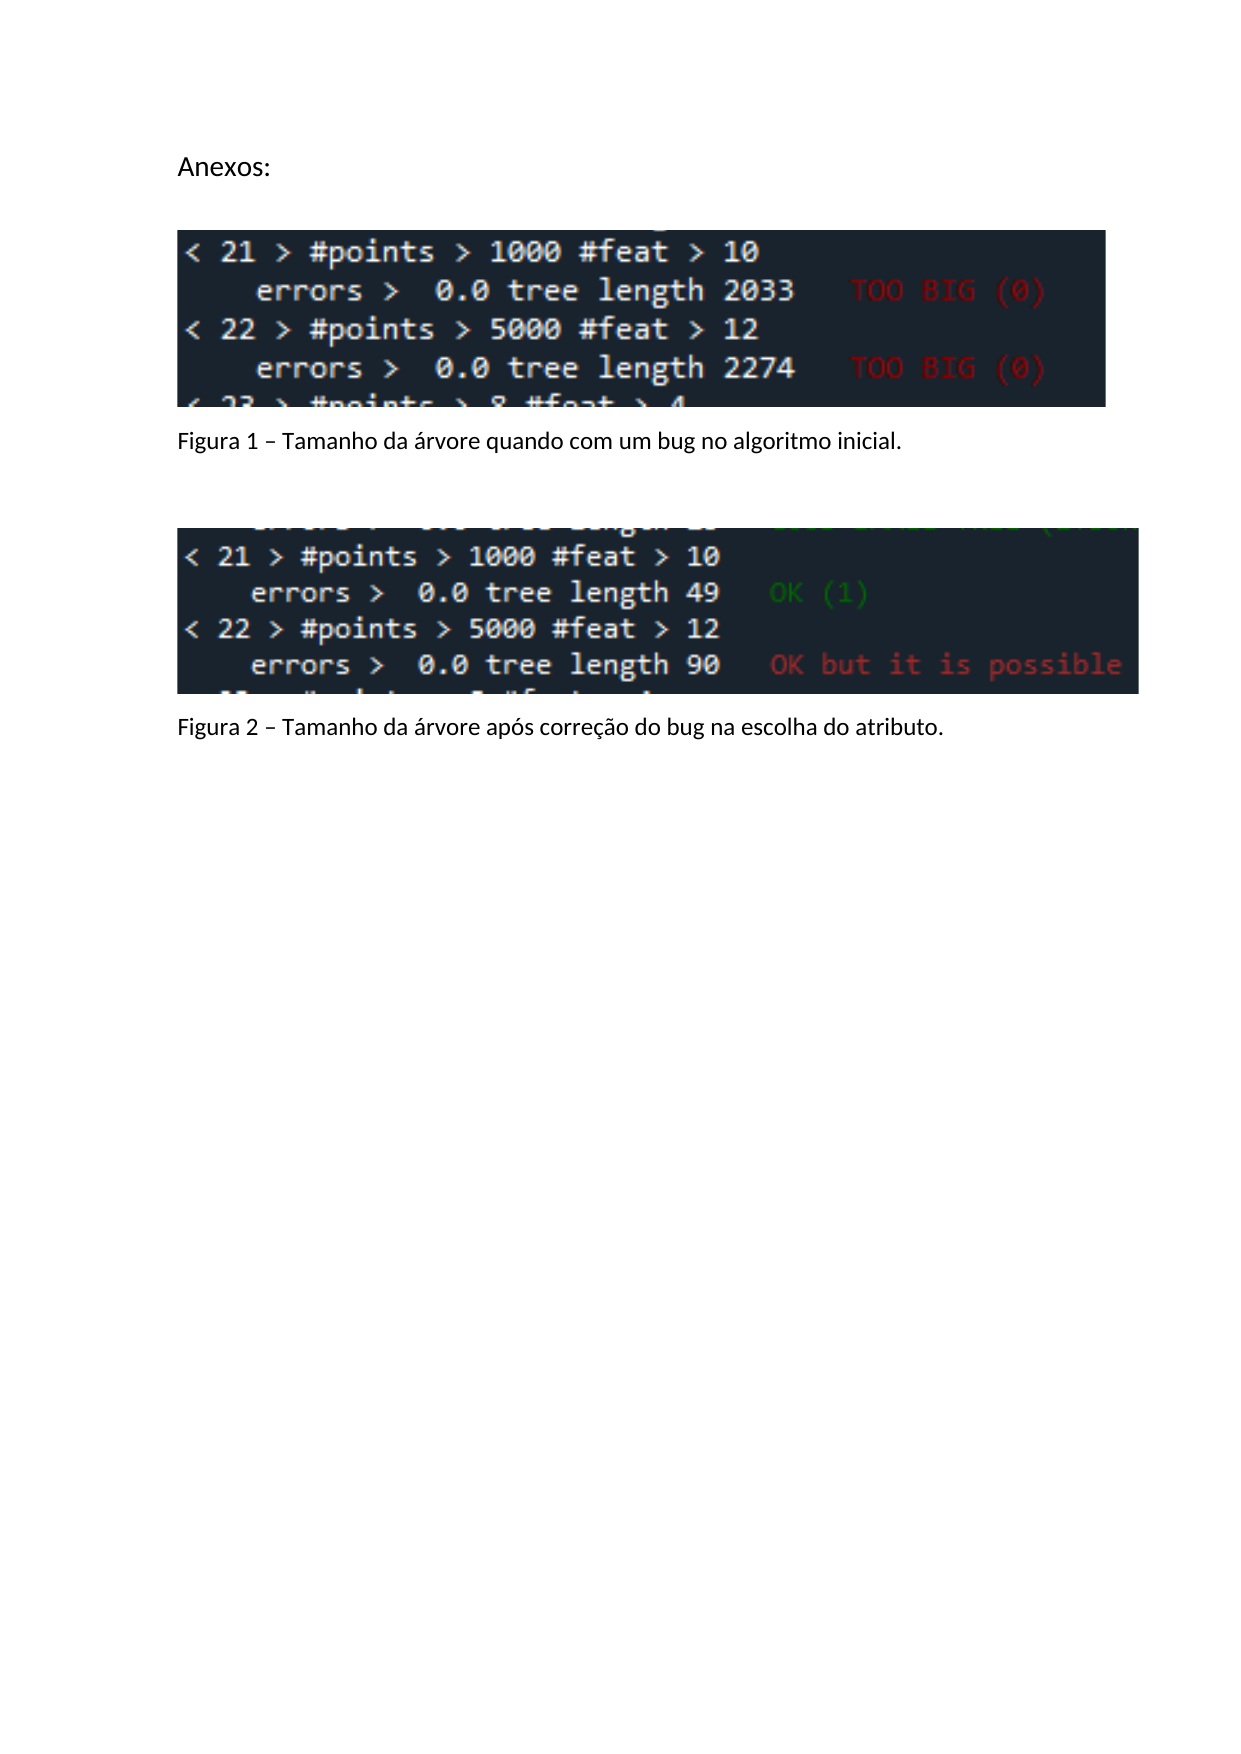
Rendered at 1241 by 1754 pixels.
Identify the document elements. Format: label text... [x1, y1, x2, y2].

text Anexos: [177, 148, 1063, 183]
text Figura 2 – Tamanho da árvore após correção do bug na escolha do atributo. [177, 711, 1063, 742]
text Figura 1 – Tamanho da árvore quando com um bug no algoritmo inicial. [177, 425, 1063, 456]
